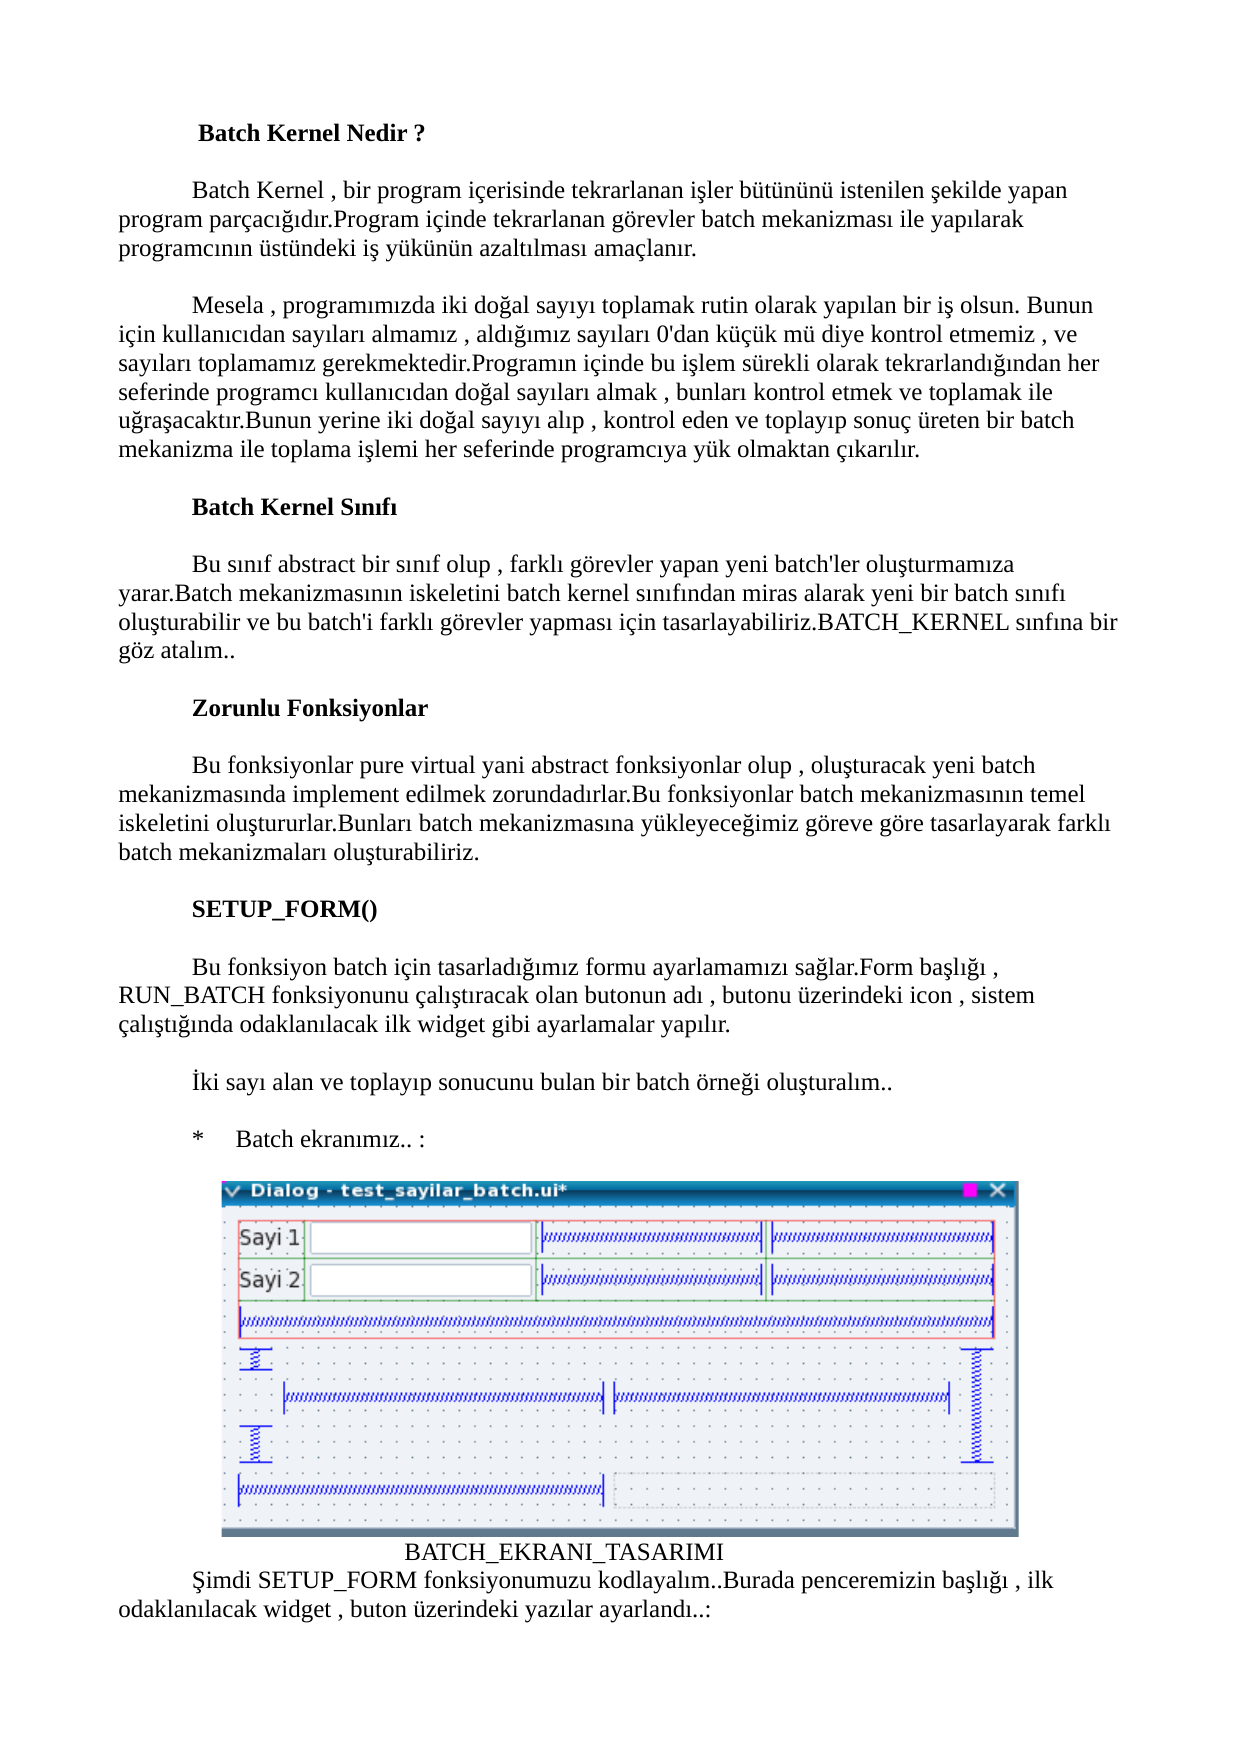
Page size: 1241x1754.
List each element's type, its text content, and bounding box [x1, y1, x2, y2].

text Zorunlu Fonksiyonlar [118, 693, 1122, 722]
text SETUP_FORM() [118, 894, 1122, 923]
text Batch Kernel , bir program içerisinde tekrarlanan işler bütününü istenilen şekilde yapan program parçacığıdır.Program içinde tekrarlanan görevler batch mekanizması ile yapılarak programcının üstündeki iş yükünün azaltılması amaçlanır. [118, 176, 1122, 262]
text Şimdi SETUP_FORM fonksiyonumuzu kodlayalım..Burada penceremizin başlığı , ilk odaklanılacak widget , buton üzerindeki yazılar ayarlandı..: [118, 1565, 1122, 1623]
picture [221, 1181, 1019, 1537]
text Batch Kernel Nedir ? [118, 118, 1122, 147]
text Bu sınıf abstract bir sınıf olup , farklı görevler yapan yeni batch'ler oluşturmamıza yarar.Batch mekanizmasının iskeletini batch kernel sınıfından miras alarak yeni bir batch sınıfı oluşturabilir ve bu batch'i farklı görevler yapması için tasarlayabiliriz.BATCH_KERNEL sınfına bir göz atalım.. [118, 549, 1122, 664]
text Bu fonksiyon batch için tasarladığımız formu ayarlamamızı sağlar.Form başlığı , RUN_BATCH fonksiyonunu çalıştıracak olan butonun adı , butonu üzerindeki icon , sistem çalıştığında odaklanılacak ilk widget gibi ayarlamalar yapılır. [118, 952, 1122, 1038]
text BATCH_EKRANI_TASARIMI [118, 1182, 1122, 1565]
text İki sayı alan ve toplayıp sonucunu bulan bir batch örneği oluşturalım.. [118, 1067, 1122, 1096]
text Bu fonksiyonlar pure virtual yani abstract fonksiyonlar olup , oluşturacak yeni batch mekanizmasında implement edilmek zorundadırlar.Bu fonksiyonlar batch mekanizmasının temel iskeletini oluştururlar.Bunları batch mekanizmasına yükleyeceğimiz göreve göre tasarlayarak farklı batch mekanizmaları oluşturabiliriz. [118, 751, 1122, 866]
text * Batch ekranımız.. : [118, 1124, 1122, 1153]
text Batch Kernel Sınıfı [118, 492, 1122, 521]
text Mesela , programımızda iki doğal sayıyı toplamak rutin olarak yapılan bir iş olsun. Bunun için kullanıcıdan sayıları almamız , aldığımız sayıları 0'dan küçük mü diye kontrol etmemiz , ve sayıları toplamamız gerekmektedir.Programın içinde bu işlem sürekli olarak tekrarlandığından her seferinde programcı kullanıcıdan doğal sayıları almak , bunları kontrol etmek ve toplamak ile uğraşacaktır.Bunun yerine iki doğal sayıyı alıp , kontrol eden ve toplayıp sonuç üreten bir batch mekanizma ile toplama işlemi her seferinde programcıya yük olmaktan çıkarılır. [118, 291, 1122, 463]
